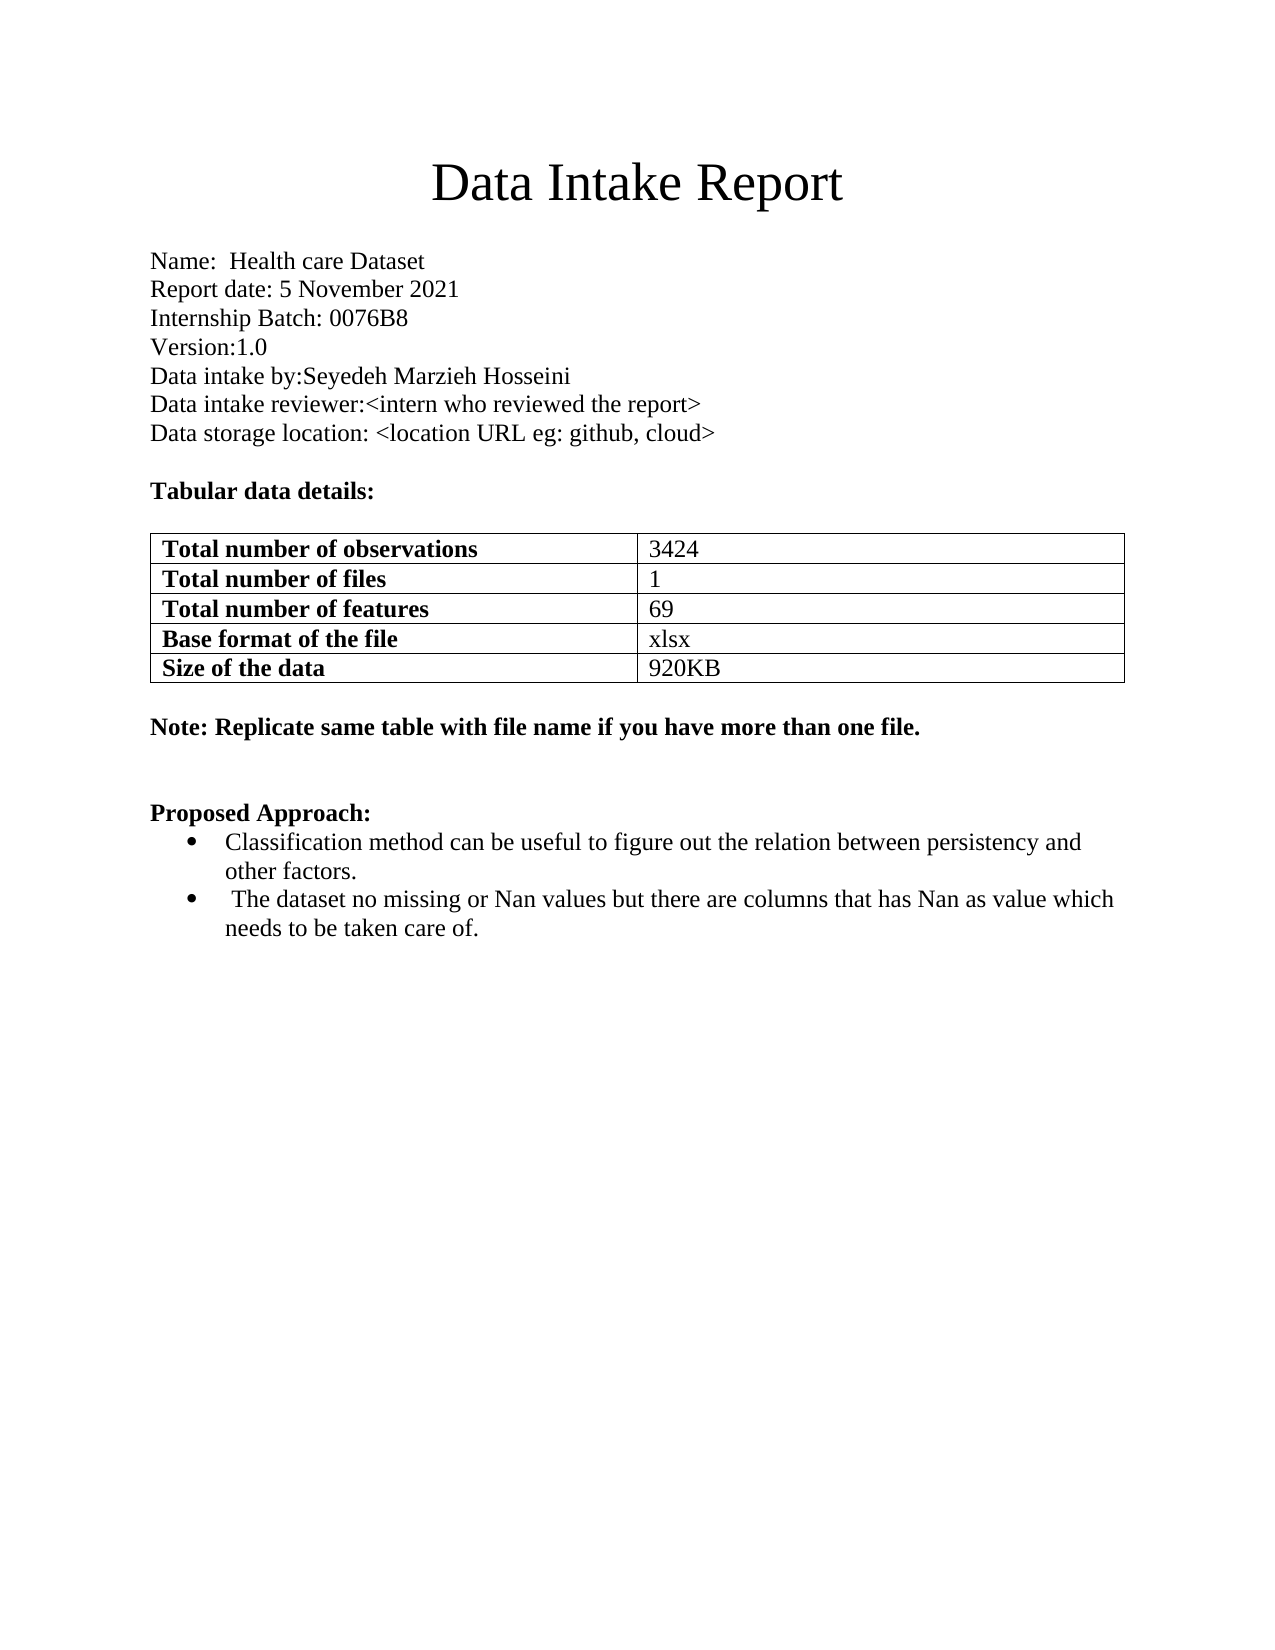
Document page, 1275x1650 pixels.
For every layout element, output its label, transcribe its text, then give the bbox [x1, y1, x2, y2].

text Data storage location: <location URL eg: github, cloud> [150, 418, 1125, 447]
text Data Intake Report [150, 150, 1125, 212]
table_header Total number of observations [151, 534, 637, 563]
table_cell Total number of features [151, 594, 637, 623]
text Version:1.0 [150, 332, 1125, 361]
table_cell Total number of files [151, 564, 637, 593]
table_cell 69 [638, 594, 1124, 623]
text Proposed Approach: [150, 798, 1125, 827]
text Internship Batch: 0076B8 [150, 303, 1125, 332]
text Tabular data details: [150, 476, 1125, 504]
text Note: Replicate same table with file name if you have more than one file. [150, 712, 1125, 741]
table_cell 920KB [638, 654, 1124, 682]
table_cell xlsx [638, 624, 1124, 652]
text Name: Health care Dataset [150, 246, 1125, 274]
table_cell Size of the data [151, 654, 637, 682]
text Data intake reviewer:<intern who reviewed the report> [150, 389, 1125, 418]
list The dataset no missing or Nan values but there are columns that has Nan as value which needs to be taken care of. [187, 884, 1125, 942]
table_cell Base format of the file [151, 624, 637, 652]
text Data intake by:Seyedeh Marzieh Hosseini [150, 361, 1125, 389]
list Classification method can be useful to figure out the relation between persistency and other factors. [187, 827, 1125, 884]
table_cell 1 [638, 564, 1124, 593]
table_header 3424 [638, 534, 1124, 563]
text Report date: 5 November 2021 [150, 274, 1125, 303]
